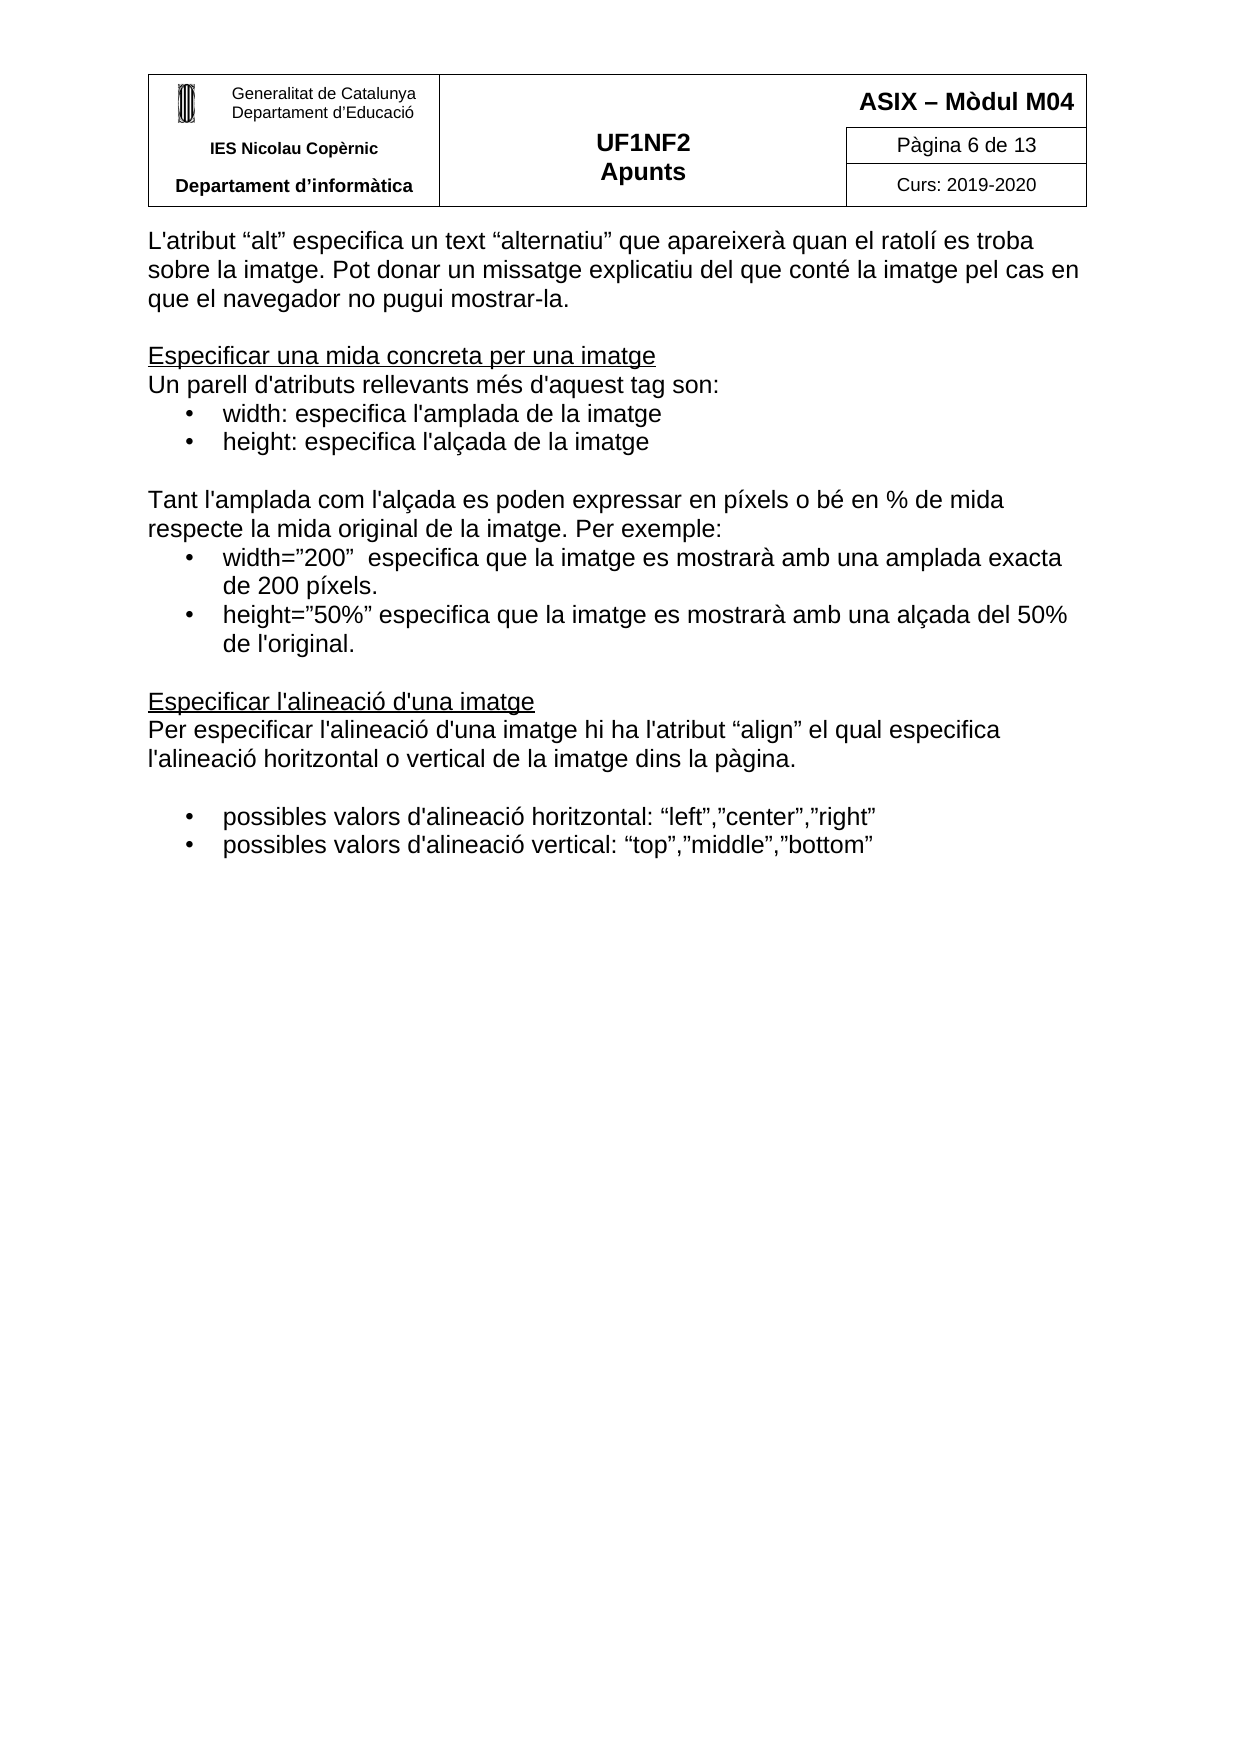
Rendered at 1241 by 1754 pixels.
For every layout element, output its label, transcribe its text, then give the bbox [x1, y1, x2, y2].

text L'atribut “alt” especifica un text “alternatiu” que apareixerà quan el ratolí es troba sobre la imatge. Pot donar un missatge explicatiu del que conté la imatge pel cas en que el navegador no pugui mostrar-la. [148, 226, 1092, 312]
list possibles valors d'alineació vertical: “top”,”middle”,”bottom” [185, 830, 1092, 859]
list possibles valors d'alineació horitzontal: “left”,”center”,”right” [185, 801, 1092, 830]
text Per especificar l'alineació d'una imatge hi ha l'atribut “align” el qual especifica l'alineació horitzontal o vertical de la imatge dins la pàgina. [148, 715, 1092, 773]
text Un parell d'atributs rellevants més d'aquest tag son: [148, 370, 1092, 398]
text Tant l'amplada com l'alçada es poden expressar en píxels o bé en % de mida respecte la mida original de la imatge. Per exemple: [148, 485, 1092, 542]
text Especificar l'alineació d'una imatge [148, 686, 1092, 715]
list height: especifica l'alçada de la imatge [185, 427, 1092, 456]
list width: especifica l'amplada de la imatge [185, 398, 1092, 427]
list width=”200” especifica que la imatge es mostrarà amb una amplada exacta de 200 píxels. [185, 542, 1092, 600]
text Especificar una mida concreta per una imatge [148, 341, 1092, 370]
list height=”50%” especifica que la imatge es mostrarà amb una alçada del 50% de l'original. [185, 600, 1092, 658]
